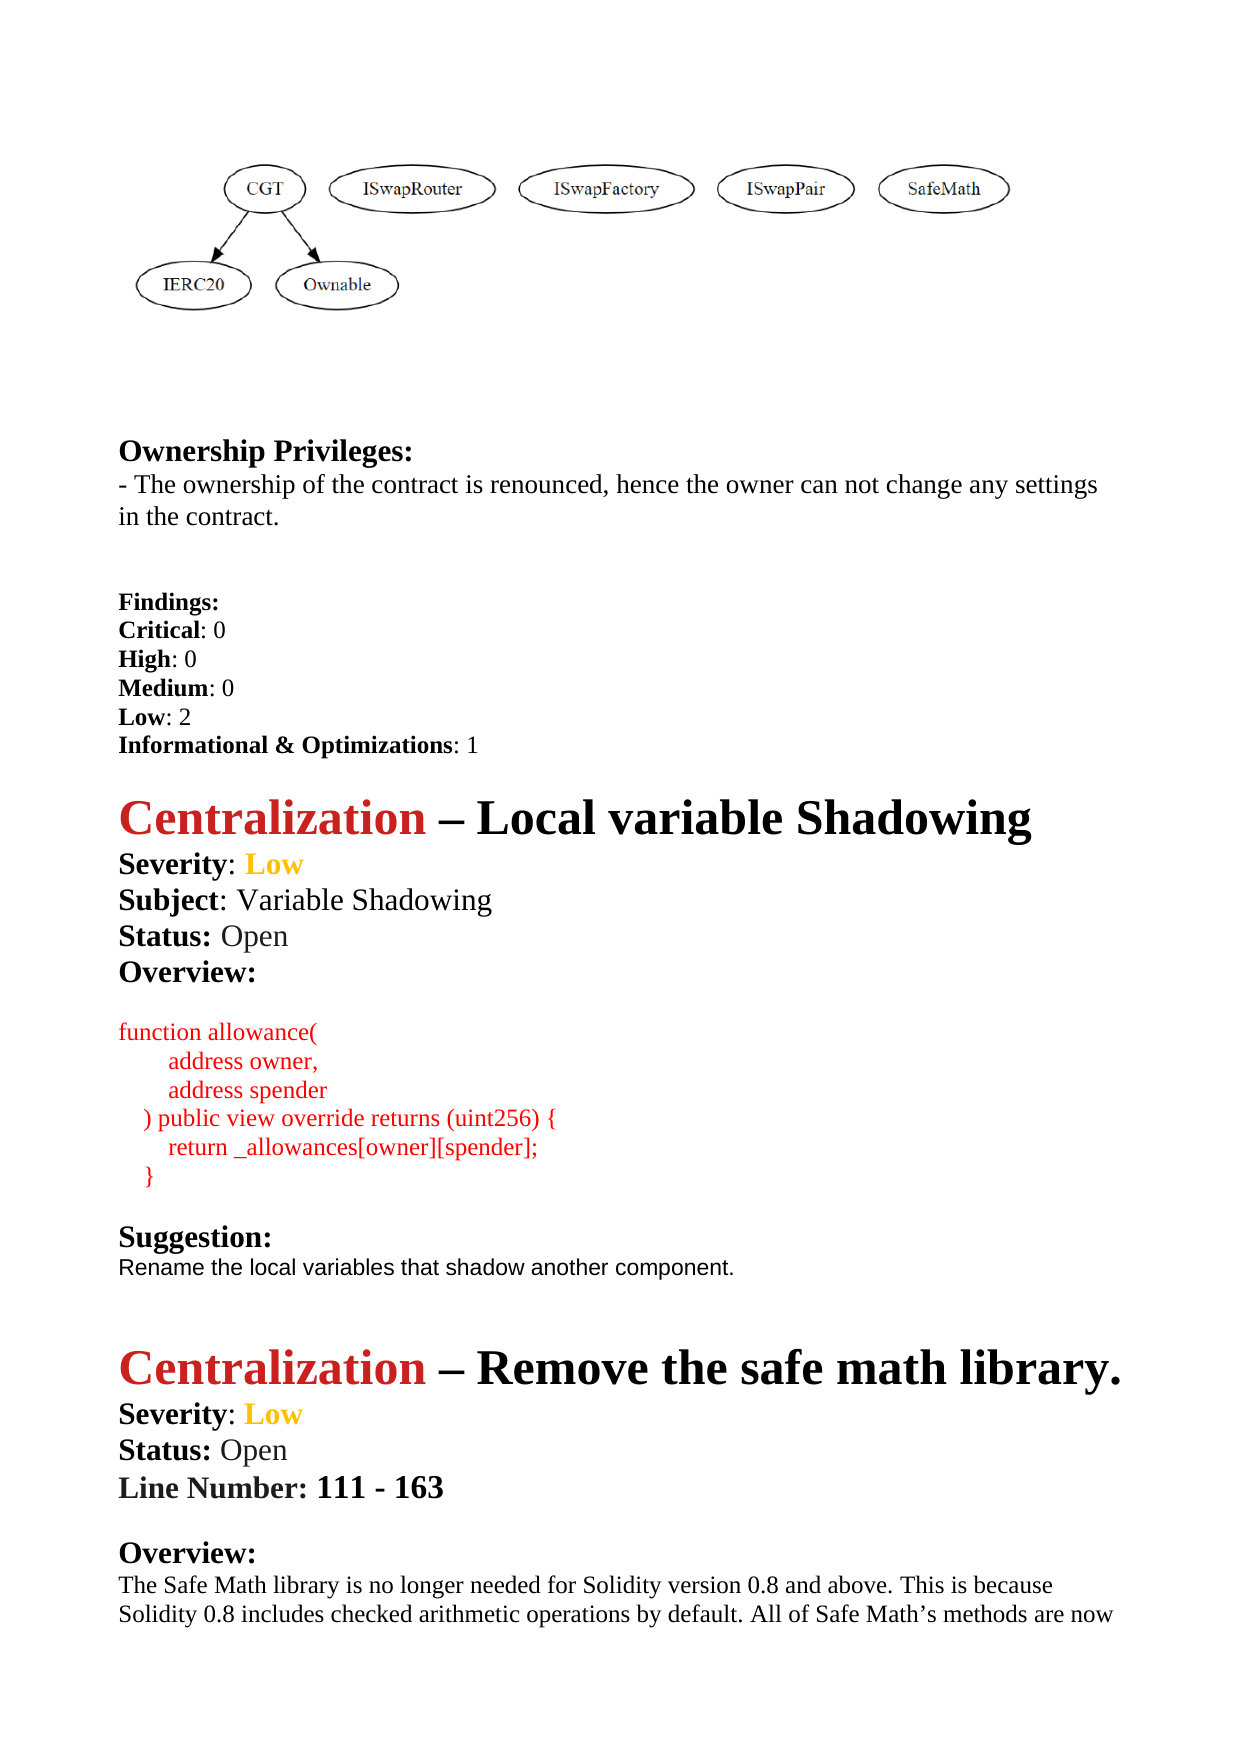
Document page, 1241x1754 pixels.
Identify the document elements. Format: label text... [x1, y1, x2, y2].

text Medium: 0 [118, 673, 1122, 702]
text function allowance( [118, 1017, 1122, 1046]
text Ownership Privileges: [118, 433, 1122, 468]
text Overview: [118, 1505, 1122, 1570]
text The Safe Math library is no longer needed for Solidity version 0.8 and above. This is because Solidity 0.8 includes checked arithmetic operations by default. All of Safe Math’s methods are now [118, 1570, 1122, 1627]
text Rename the local variables that shadow another component. Centralization – Remove the safe math library. [118, 1254, 1122, 1395]
text Centralization – Local variable Shadowing [118, 787, 1122, 845]
text Severity: Low [118, 845, 1122, 881]
text Critical: 0 [118, 616, 1122, 644]
text - The ownership of the contract is renounced, hence the owner can not change any settings in the contract. [118, 468, 1122, 531]
text Severity: Low [118, 1395, 1122, 1431]
text } [118, 1161, 1122, 1218]
text ) public view override returns (uint256) { [118, 1103, 1122, 1132]
text Line Number: 111 - 163 [118, 1467, 1122, 1505]
text return _allowances[owner][spender]; [118, 1132, 1122, 1161]
text Low: 2 [118, 702, 1122, 731]
text Overview: [118, 953, 1122, 989]
text Status: Open [118, 917, 1122, 953]
text Suggestion: [118, 1218, 1122, 1254]
text High: 0 [118, 644, 1122, 673]
text Status: Open [118, 1431, 1122, 1467]
text address spender [118, 1075, 1122, 1103]
text [1019, 118, 1122, 333]
text Subject: Variable Shadowing [118, 881, 1122, 917]
text Findings: [118, 587, 1122, 616]
text address owner, [118, 1046, 1122, 1075]
text Informational & Optimizations: 1 [118, 731, 1122, 787]
